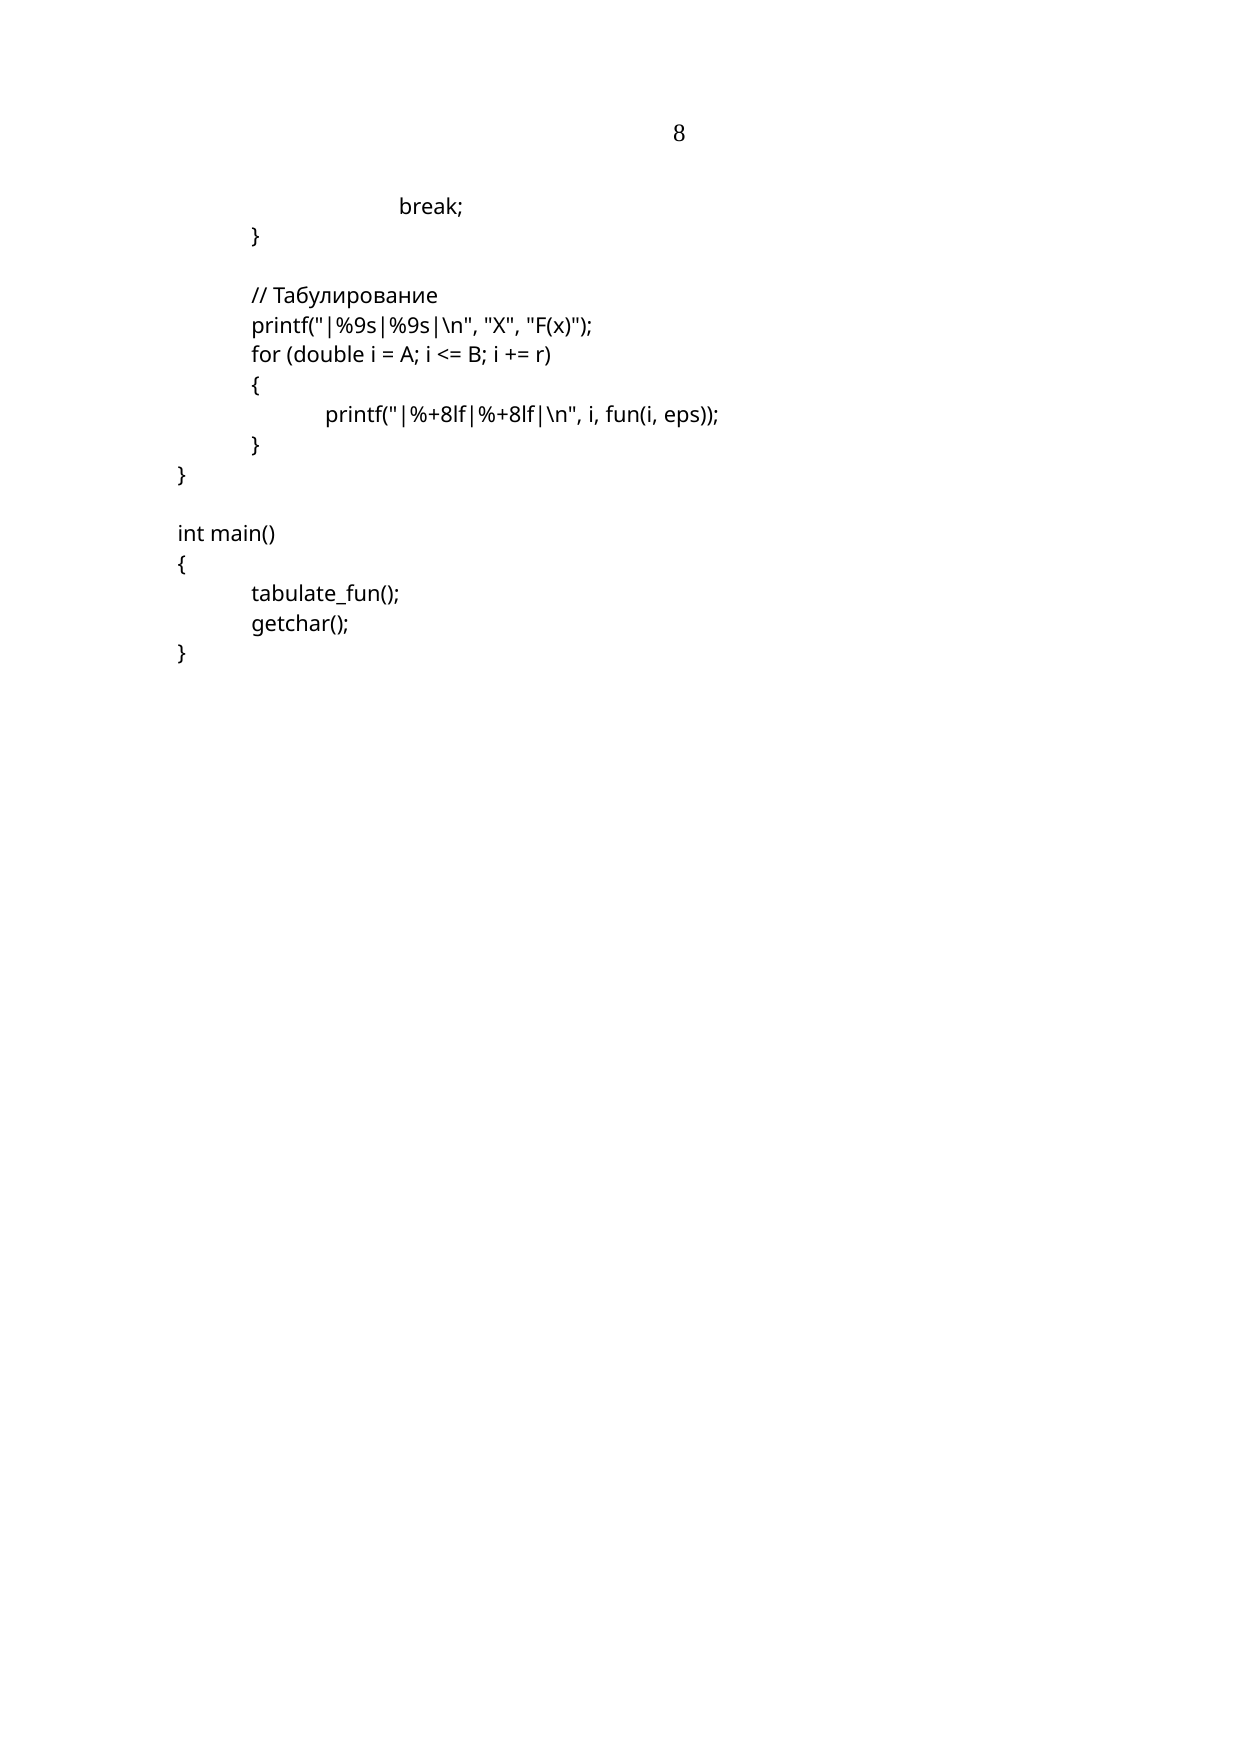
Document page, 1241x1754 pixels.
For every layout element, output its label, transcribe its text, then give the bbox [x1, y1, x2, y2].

text break; [177, 191, 1181, 220]
text } [177, 459, 1181, 488]
text } [177, 220, 1181, 250]
text printf("|%9s|%9s|\n", "X", "F(x)"); [177, 310, 1181, 339]
text int main() [177, 518, 1181, 548]
text // Табулирование [177, 280, 1181, 310]
text { [177, 369, 1181, 399]
text { [177, 548, 1181, 578]
text printf("|%+8lf|%+8lf|\n", i, fun(i, eps)); [177, 399, 1181, 429]
text } [177, 637, 1181, 667]
text } [177, 429, 1181, 459]
text tabulate_fun(); [177, 578, 1181, 607]
text getchar(); [177, 607, 1181, 637]
text for (double i = A; i <= B; i += r) [177, 339, 1181, 369]
